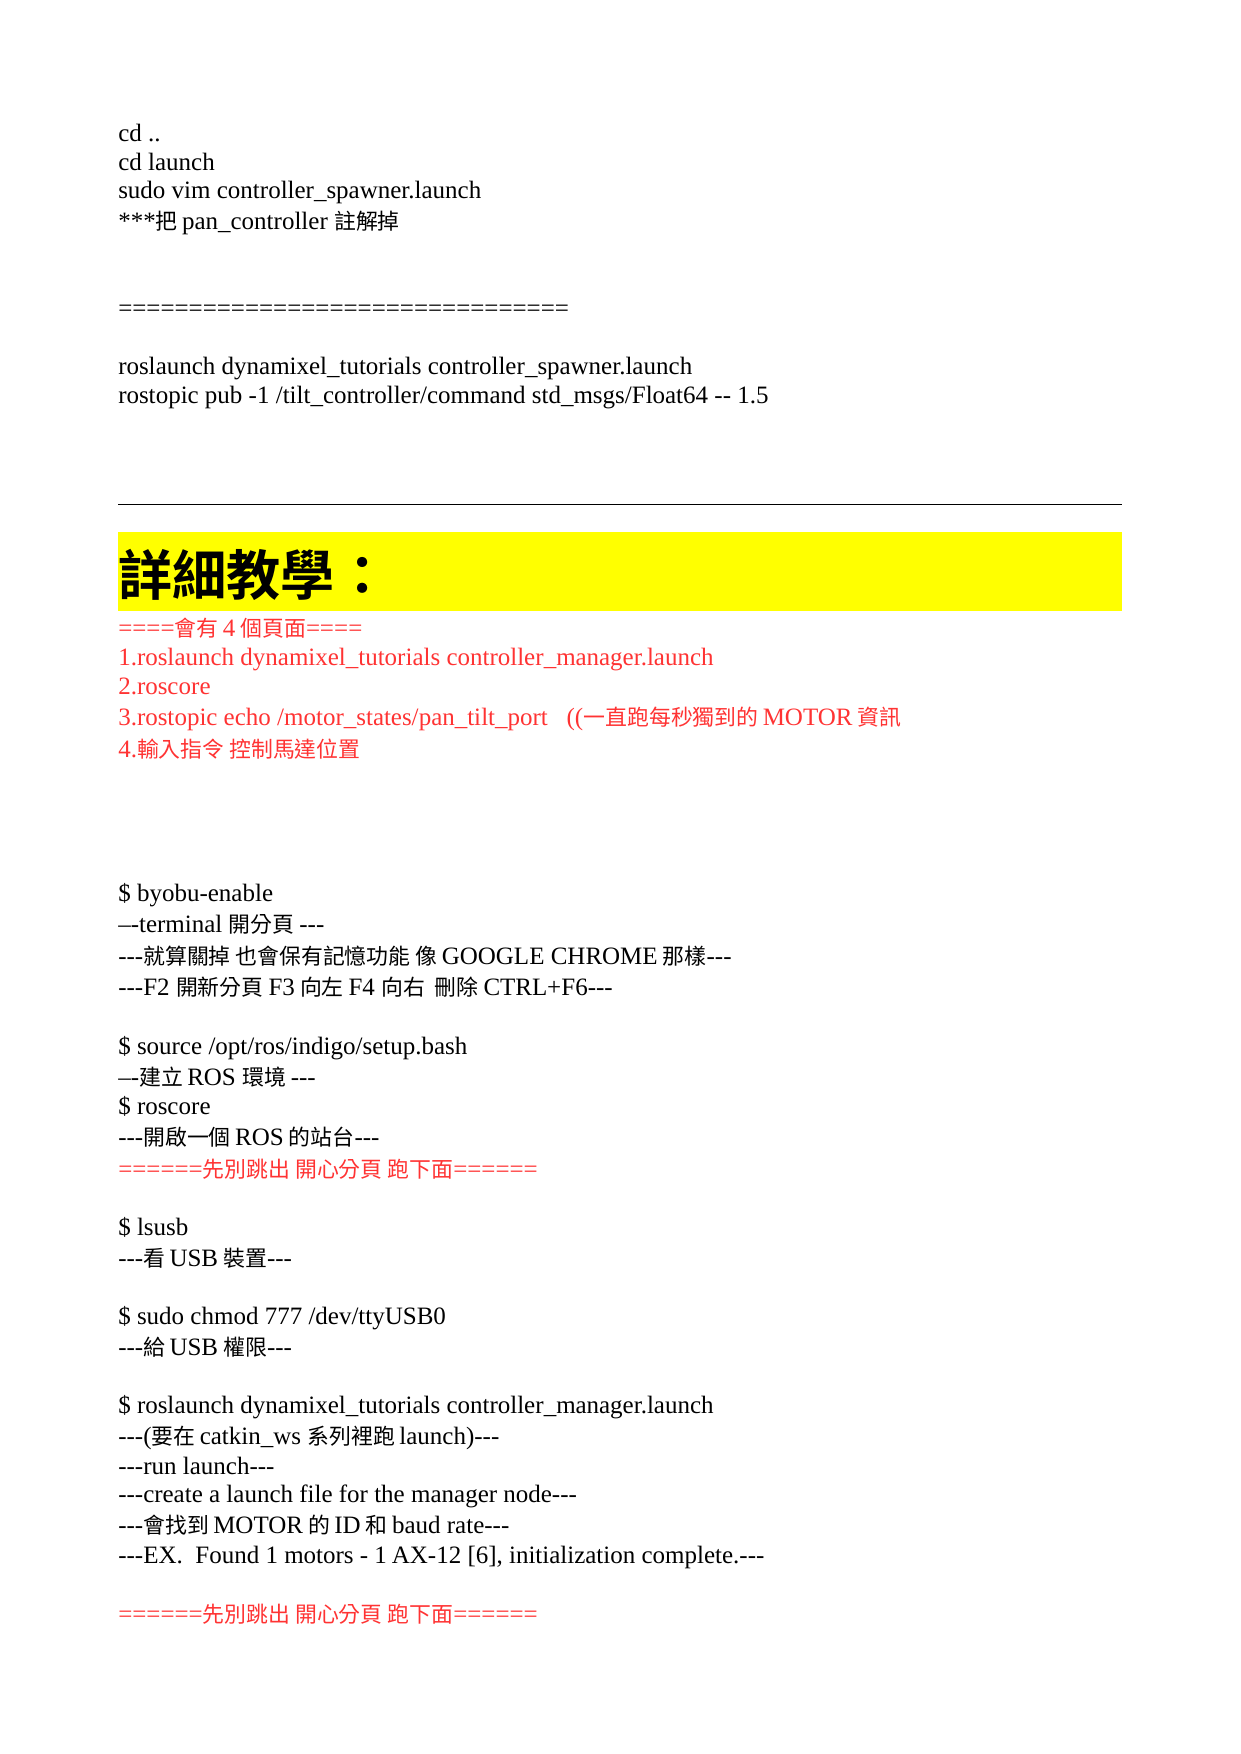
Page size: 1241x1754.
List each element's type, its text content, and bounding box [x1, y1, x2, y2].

text $ byobu-enable [118, 878, 1122, 907]
text ---給USB權限--- [118, 1330, 1122, 1362]
text ---run launch--- [118, 1451, 1122, 1479]
text $ lsusb [118, 1212, 1122, 1241]
text ====會有4個頁面==== [118, 611, 1122, 642]
text sudo vim controller_spawner.launch [118, 176, 1122, 204]
text 詳細教學： [118, 532, 1122, 611]
text ---開啟一個ROS的站台--- [118, 1120, 1122, 1152]
text $ sudo chmod 777 /dev/ttyUSB0 [118, 1301, 1122, 1330]
text ======先別跳出 開心分頁 跑下面====== [118, 1152, 1122, 1183]
text roslaunch dynamixel_tutorials controller_spawner.launch [118, 351, 1122, 380]
text cd launch [118, 147, 1122, 176]
text 2.roscore [118, 671, 1122, 700]
text ================================ [118, 293, 1122, 322]
text ---就算關掉 也會保有記憶功能 像GOOGLE CHROME那樣--- [118, 939, 1122, 970]
text 3.rostopic echo /motor_states/pan_tilt_port ((一直跑每秒獨到的MOTOR資訊 [118, 700, 1122, 732]
text $ roslaunch dynamixel_tutorials controller_manager.launch [118, 1390, 1122, 1419]
text 4.輸入指令 控制馬達位置 [118, 732, 1122, 763]
text ***把pan_controller 註解掉 [118, 204, 1122, 236]
text ---看USB裝置--- [118, 1241, 1122, 1272]
text –-建立ROS 環境 --- [118, 1059, 1122, 1091]
text ======先別跳出 開心分頁 跑下面====== [118, 1597, 1122, 1629]
text cd .. [118, 118, 1122, 147]
text $ roscore [118, 1091, 1122, 1120]
text ---會找到MOTOR的ID和baud rate--- [118, 1508, 1122, 1540]
text $ source /opt/ros/indigo/setup.bash [118, 1031, 1122, 1059]
text rostopic pub -1 /tilt_controller/command std_msgs/Float64 -- 1.5 [118, 380, 1122, 408]
text ---F2 開新分頁 F3向左 F4 向右 刪除 CTRL+F6--- [118, 970, 1122, 1002]
text ---(要在catkin_ws 系列裡跑launch)--- [118, 1419, 1122, 1451]
text ---EX. Found 1 motors - 1 AX-12 [6], initialization complete.--- [118, 1540, 1122, 1569]
text –-terminal 開分頁 --- [118, 907, 1122, 939]
text 1.roslaunch dynamixel_tutorials controller_manager.launch [118, 642, 1122, 671]
text ---create a launch file for the manager node--- [118, 1479, 1122, 1508]
